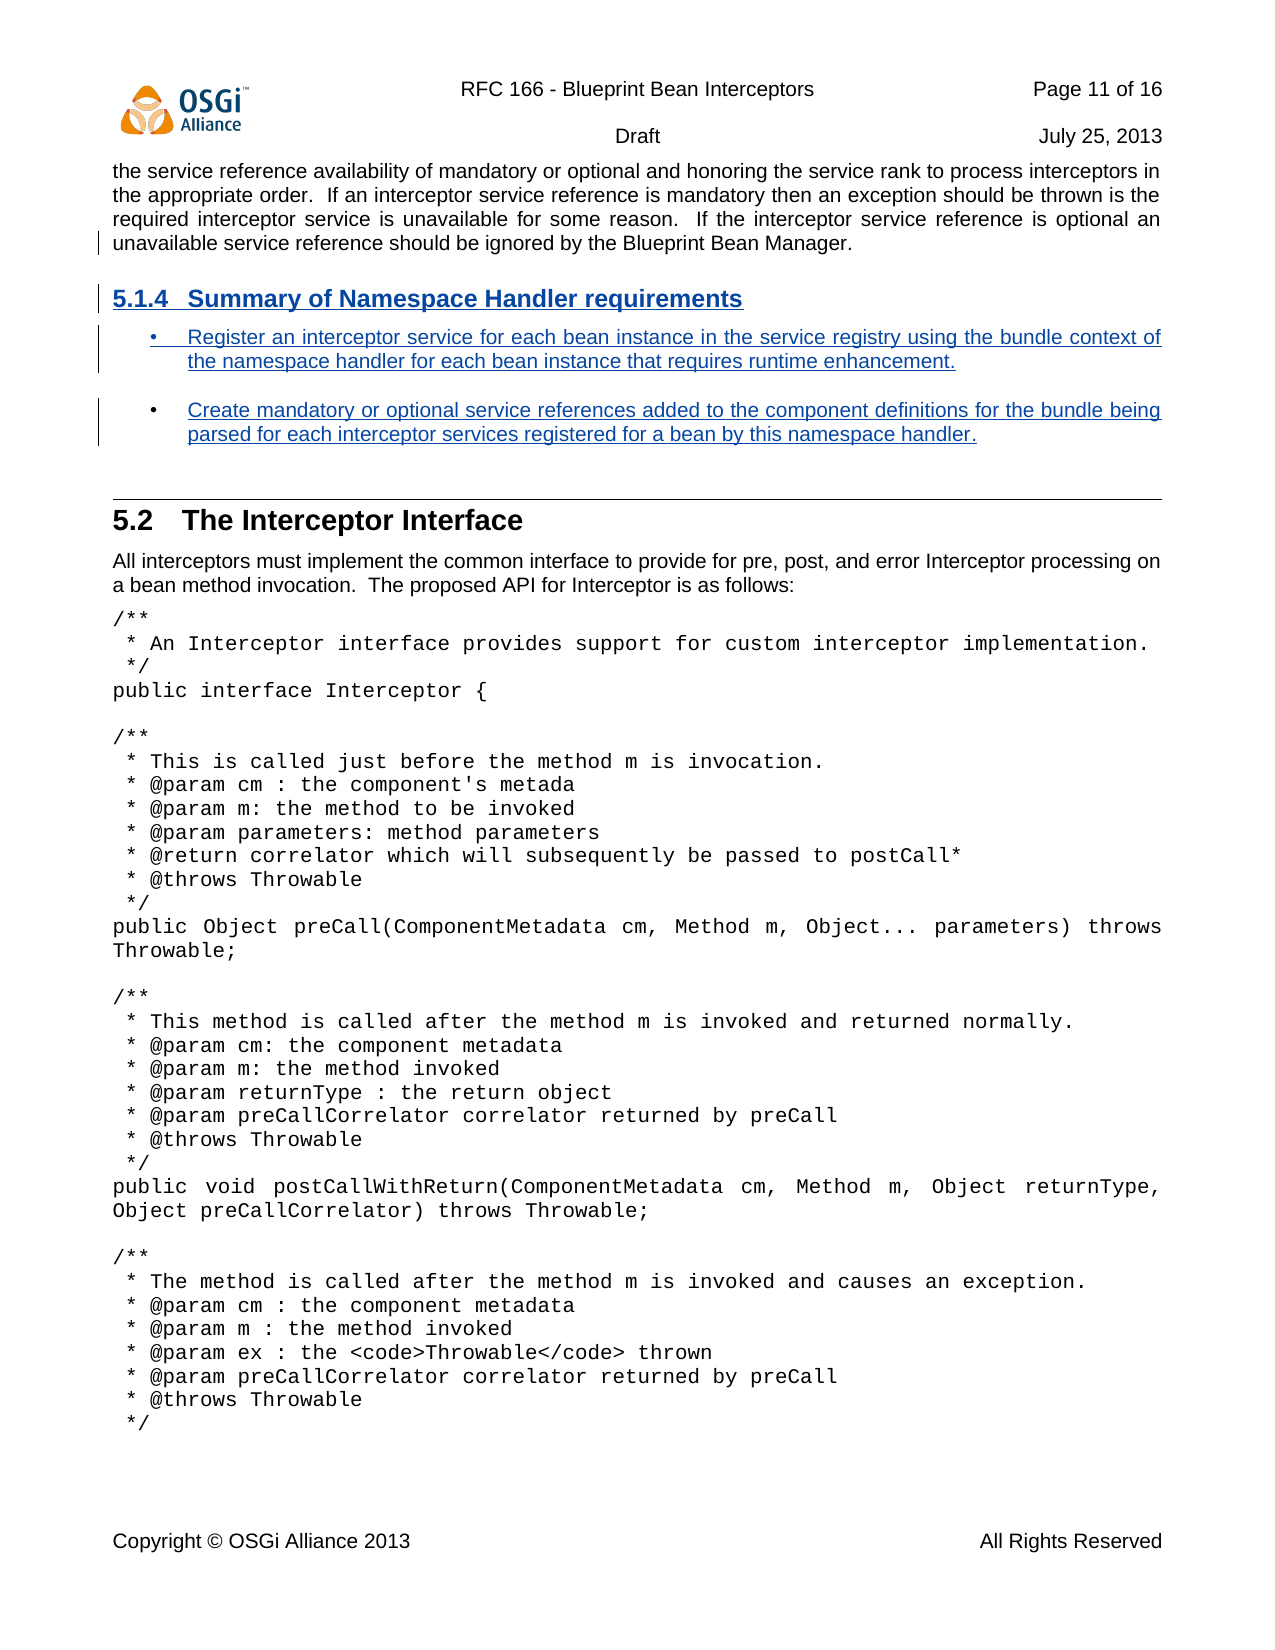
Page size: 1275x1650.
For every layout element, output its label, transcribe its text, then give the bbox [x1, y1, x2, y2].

text * @param ex : the <code>Throwable</code> thrown [112, 1342, 1162, 1366]
text * @return correlator which will subsequently be passed to postCall* [112, 845, 1162, 869]
text * @param m: the method to be invoked [112, 798, 1162, 822]
text * @throws Throwable [112, 869, 1162, 893]
text /** [112, 727, 1162, 751]
text /** [112, 609, 1162, 633]
text public void postCallWithReturn(ComponentMetadata cm, Method m, Object returnType, Object preCallCorrelator) throws Throwable; [112, 1176, 1162, 1224]
list Create mandatory or optional service references added to the component definitions for the bundle being parsed for each interceptor services registered for a bean by this namespace handler. [150, 398, 1162, 446]
text */ [112, 893, 1162, 916]
text * @param parameters: method parameters [112, 822, 1162, 845]
text * @param cm : the component metadata [112, 1295, 1162, 1318]
list Register an interceptor service for each bean instance in the service registry using the bundle context of [150, 325, 1162, 346]
text * @throws Throwable [112, 1389, 1162, 1413]
text * @param m : the method invoked [112, 1318, 1162, 1342]
text * @throws Throwable [112, 1129, 1162, 1153]
text public Object preCall(ComponentMetadata cm, Method m, Object... parameters) throws Throwable; [112, 916, 1162, 964]
subtitle The Interceptor Interface [112, 500, 1162, 536]
text * @param returnType : the return object [112, 1082, 1162, 1106]
text * @param preCallCorrelator correlator returned by preCall [112, 1366, 1162, 1389]
subtitle Summary of Namespace Handler requirements [112, 284, 1162, 313]
text * @param cm : the component's metada [112, 774, 1162, 798]
text * @param preCallCorrelator correlator returned by preCall [112, 1106, 1162, 1129]
picture [113, 78, 257, 142]
text the service reference availability of mandatory or optional and honoring the service rank to process interceptors in the appropriate order. If an interceptor service reference is mandatory then an exception should be thrown is the required interceptor service is unavailable for some reason. If the interceptor service reference is optional an unavailable service reference should be ignored by the Blueprint Bean Manager. [112, 159, 1162, 255]
text public interface Interceptor { [112, 680, 1162, 703]
text */ [112, 1413, 1162, 1437]
text */ [112, 1153, 1162, 1176]
text /** [112, 1247, 1162, 1271]
text */ [112, 656, 1162, 680]
text * @param m: the method invoked [112, 1058, 1162, 1082]
text * An Interceptor interface provides support for custom interceptor implementation. [112, 633, 1162, 656]
text * This method is called after the method m is invoked and returned normally. [112, 1011, 1162, 1034]
text * The method is called after the method m is invoked and causes an exception. [112, 1271, 1162, 1295]
text All interceptors must implement the common interface to provide for pre, post, and error Interceptor processing on a bean method invocation. The proposed API for Interceptor is as follows: [112, 548, 1162, 596]
text * @param cm: the component metadata [112, 1034, 1162, 1058]
text * This is called just before the method m is invocation. [112, 751, 1162, 774]
list the namespace handler for each bean instance that requires runtime enhancement. [150, 347, 1162, 373]
text /** [112, 987, 1162, 1011]
